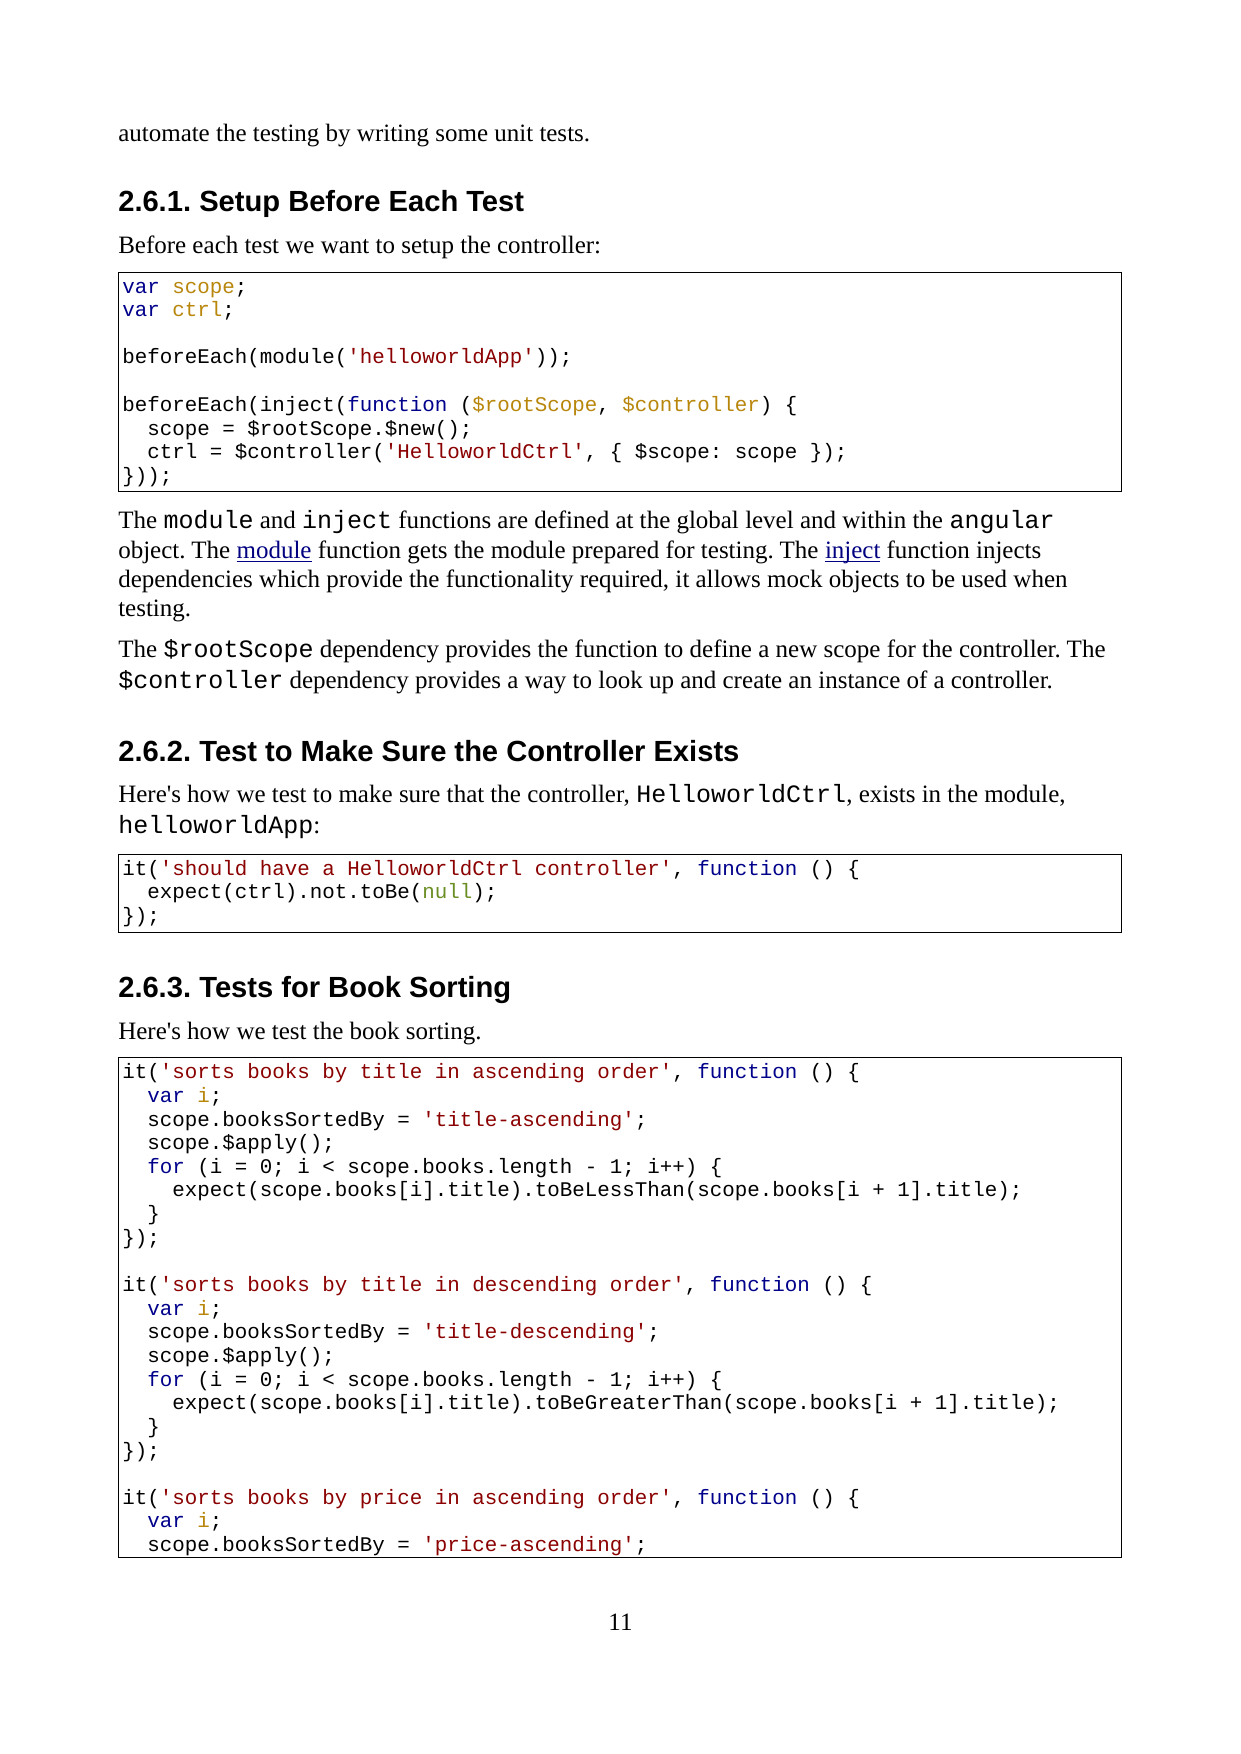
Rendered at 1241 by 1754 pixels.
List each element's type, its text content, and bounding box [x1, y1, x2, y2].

text automate the testing by writing some unit tests. [118, 118, 1122, 147]
text var scope; [119, 273, 1121, 295]
text it('sorts books by title in descending order', function () { [119, 1270, 1121, 1294]
text scope = $rootScope.$new(); [119, 413, 1121, 437]
text }); [119, 1223, 1121, 1246]
subtitle Tests for Book Sorting [118, 970, 1122, 1003]
text beforeEach(module('helloworldApp')); [119, 343, 1121, 366]
text for (i = 0; i < scope.books.length - 1; i++) { [119, 1365, 1121, 1388]
text expect(ctrl).not.toBe(null); [119, 877, 1121, 901]
text The module and inject functions are defined at the global level and within the angular object. The module function gets the module prepared for testing. The inject function injects dependencies which provide the functionality required, it allows mock objects to be used when testing. [118, 505, 1122, 622]
text Here's how we test to make sure that the controller, HelloworldCtrl, exists in the module, helloworldApp: [118, 779, 1122, 841]
text ctrl = $controller('HelloworldCtrl', { $scope: scope }); [119, 437, 1121, 461]
text }); [119, 901, 1121, 932]
text Before each test we want to setup the controller: [118, 230, 1122, 259]
text expect(scope.books[i].title).toBeLessThan(scope.books[i + 1].title); [119, 1176, 1121, 1199]
text var i; [119, 1507, 1121, 1530]
text for (i = 0; i < scope.books.length - 1; i++) { [119, 1152, 1121, 1176]
text scope.$apply(); [119, 1128, 1121, 1152]
text expect(scope.books[i].title).toBeGreaterThan(scope.books[i + 1].title); [119, 1388, 1121, 1412]
text scope.booksSortedBy = 'title-ascending'; [119, 1104, 1121, 1128]
subtitle Test to Make Sure the Controller Exists [118, 733, 1122, 767]
text The $rootScope dependency provides the function to define a new scope for the controller. The $controller dependency provides a way to look up and create an instance of a controller. [118, 634, 1122, 696]
text }); [119, 1436, 1121, 1459]
text var i; [119, 1294, 1121, 1317]
text it('should have a HelloworldCtrl controller', function () { [119, 855, 1121, 877]
text it('sorts books by price in ascending order', function () { [119, 1483, 1121, 1507]
subtitle Setup Before Each Test [118, 184, 1122, 218]
text scope.booksSortedBy = 'price-ascending'; [119, 1530, 1121, 1557]
text it('sorts books by title in ascending order', function () { [119, 1058, 1121, 1081]
text var ctrl; [119, 295, 1121, 319]
text } [119, 1199, 1121, 1223]
text })); [119, 461, 1121, 491]
text Here's how we test the book sorting. [118, 1016, 1122, 1045]
text var i; [119, 1081, 1121, 1104]
text beforeEach(inject(function ($rootScope, $controller) { [119, 390, 1121, 413]
text } [119, 1412, 1121, 1436]
text scope.booksSortedBy = 'title-descending'; [119, 1317, 1121, 1341]
text scope.$apply(); [119, 1341, 1121, 1365]
